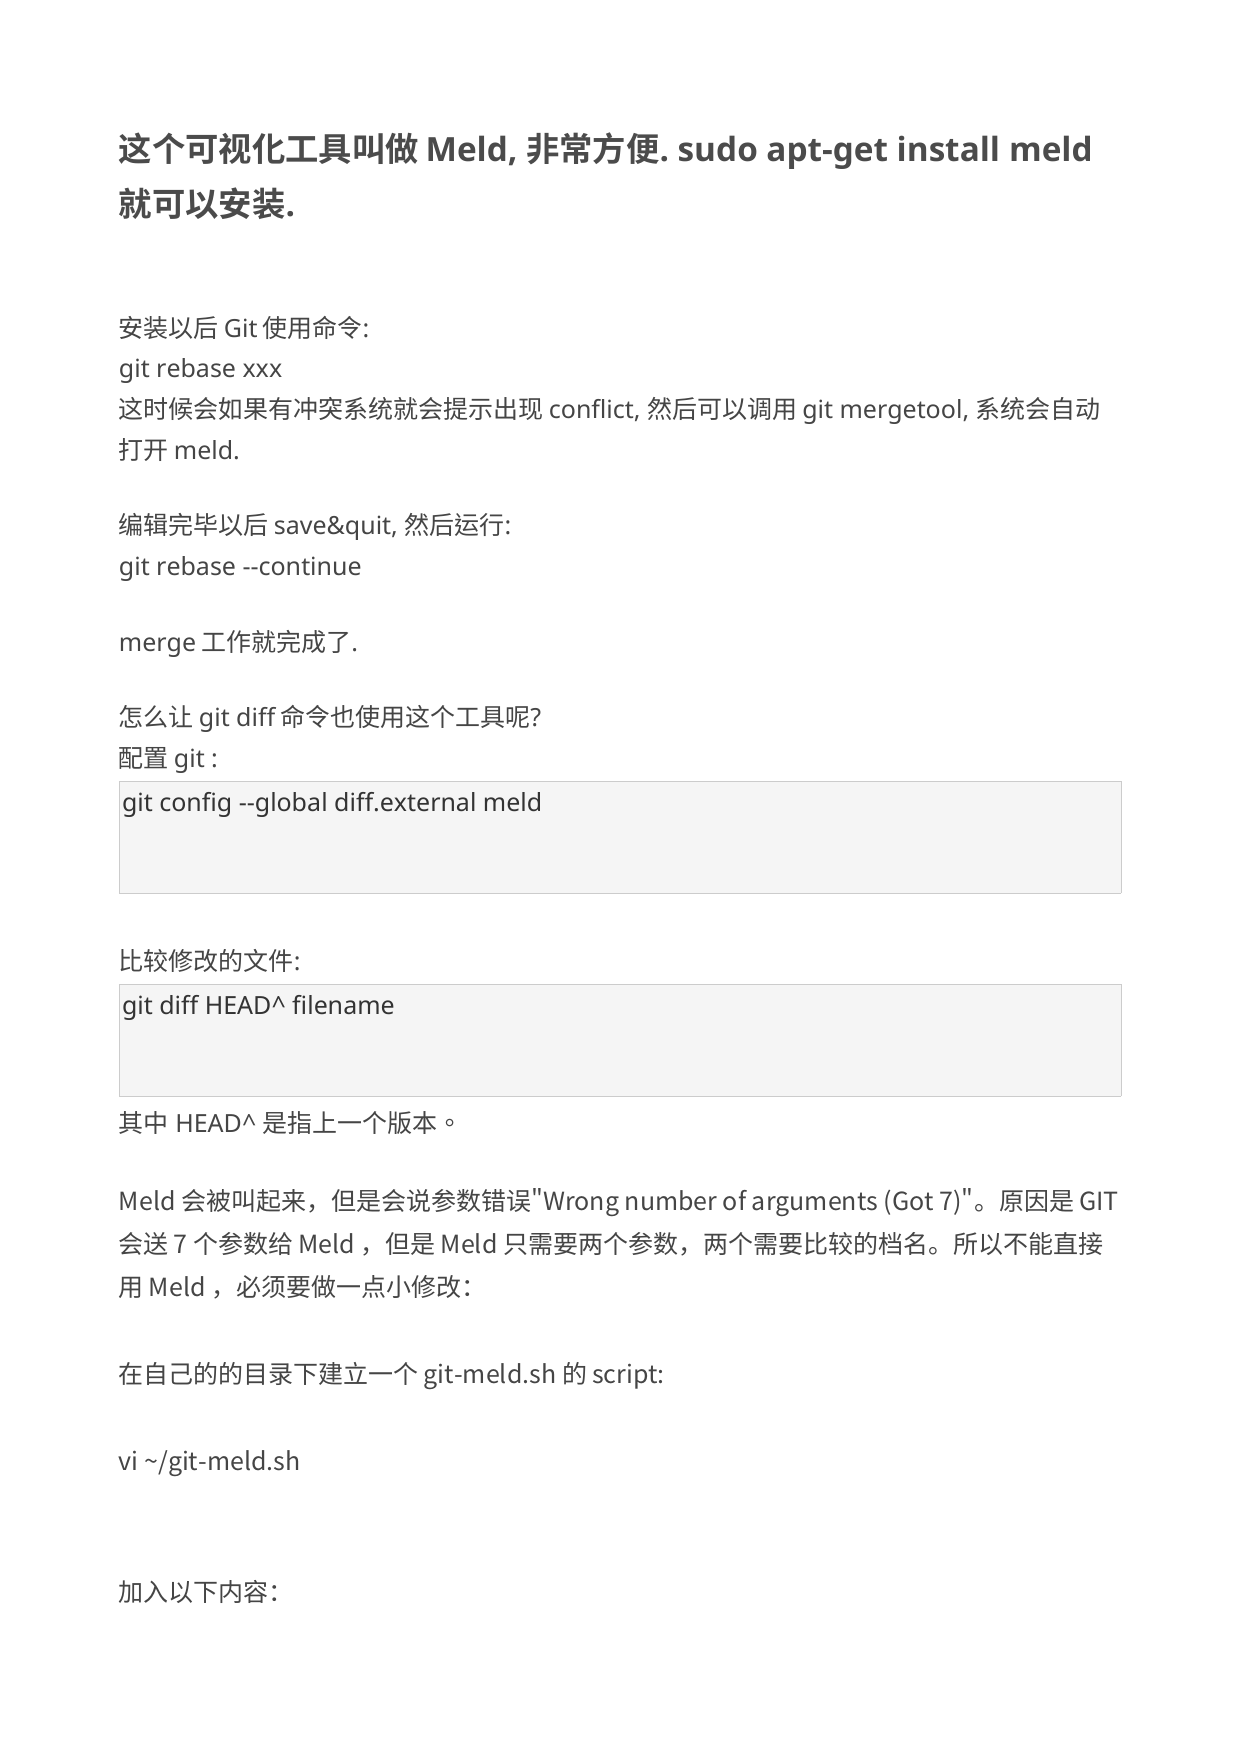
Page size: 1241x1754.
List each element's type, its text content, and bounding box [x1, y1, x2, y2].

text git diff HEAD^ filename [120, 985, 1121, 1021]
text 比较修改的文件: [119, 903, 1121, 977]
text Meld 会被叫起来，但是会说参数错误"Wrong number of arguments (Got 7)"。原因是GIT 会送7 个参数给Meld ，但是Meld 只需要两个参数，两个需要比较的档名。所以不能直接用Meld ，必须要做一点小修改： 在自己的的目录下建立一个git-meld.sh 的script: vi ~/git-meld.sh 加入以下内容： [119, 1181, 1121, 1652]
text merge工作就完成了. [119, 624, 1121, 658]
text 这个可视化工具叫做Meld, 非常方便. sudo apt-get install meld 就可以安装. [119, 126, 1121, 226]
text 配置git : [119, 740, 1121, 774]
text git rebase xxx [119, 351, 1121, 385]
text 其中 HEAD^ 是指上一个版本。 [119, 1106, 1121, 1140]
text 这时候会如果有冲突系统就会提示出现conflict, 然后可以调用git mergetool, 系统会自动打开meld. [119, 392, 1121, 467]
text git config --global diff.external meld [120, 782, 1121, 818]
text git rebase --continue [119, 549, 1121, 583]
text 编辑完毕以后save&quit, 然后运行: [119, 508, 1121, 542]
text 安装以后Git使用命令: [119, 310, 1121, 344]
text 怎么让git diff命令也使用这个工具呢? [119, 699, 1121, 733]
